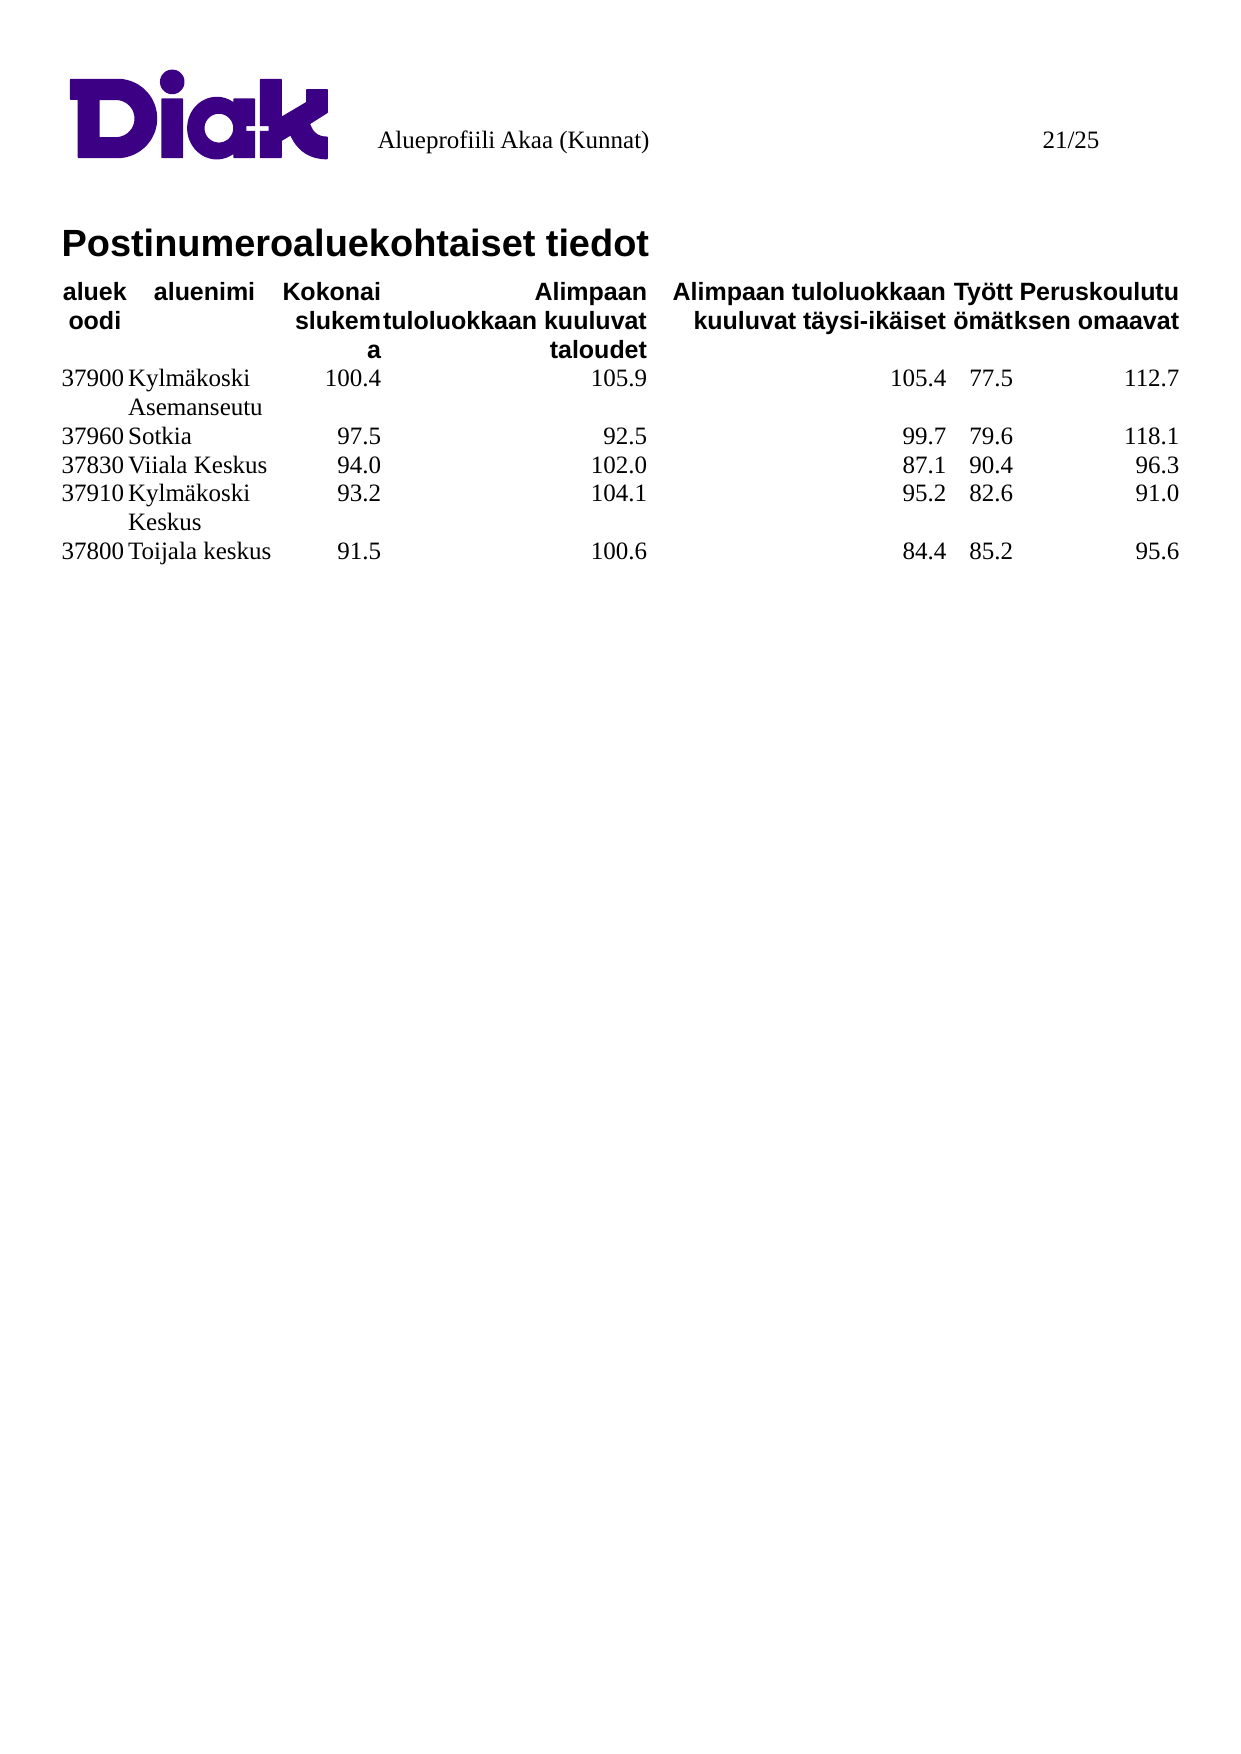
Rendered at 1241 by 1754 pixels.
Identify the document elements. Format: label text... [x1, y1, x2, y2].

table_header Alimpaan tuloluokkaan kuuluvat taloudet [381, 277, 647, 363]
table_header aluekoodi [61, 277, 128, 363]
table_cell 37960 [61, 421, 128, 450]
table_cell 94.0 [281, 450, 381, 478]
table_cell 118.1 [1013, 421, 1179, 450]
table_cell 90.4 [946, 450, 1013, 478]
table_cell 100.4 [281, 364, 381, 421]
table_header Alimpaan tuloluokkaan kuuluvat täysi-ikäiset [647, 277, 946, 363]
table_cell 100.6 [381, 536, 647, 565]
table_cell 84.4 [647, 536, 946, 565]
table_cell 97.5 [281, 421, 381, 450]
table_header aluenimi [128, 277, 281, 363]
table_cell Sotkia [128, 421, 281, 450]
table_cell 91.0 [1013, 479, 1179, 536]
table_header Työttömät [946, 277, 1013, 363]
table_header Kokonaislukema [281, 277, 381, 363]
subtitle Postinumeroaluekohtaiset tiedot [61, 221, 1179, 265]
table_cell 77.5 [946, 364, 1013, 421]
table_cell 85.2 [946, 536, 1013, 565]
table_cell 105.4 [647, 364, 946, 421]
table_cell 87.1 [647, 450, 946, 478]
table_cell 92.5 [381, 421, 647, 450]
table_cell 79.6 [946, 421, 1013, 450]
table_cell 95.6 [1013, 536, 1179, 565]
table_cell 37910 [61, 479, 128, 536]
table_cell 102.0 [381, 450, 647, 478]
table_cell Toijala keskus [128, 536, 281, 565]
table_cell 105.9 [381, 364, 647, 421]
table_cell 37800 [61, 536, 128, 565]
table_cell 95.2 [647, 479, 946, 536]
table_cell 91.5 [281, 536, 381, 565]
table_cell 93.2 [281, 479, 381, 536]
table_cell Kylmäkoski Keskus [128, 479, 281, 536]
table_header Peruskoulutuksen omaavat [1013, 277, 1179, 363]
table_cell 112.7 [1013, 364, 1179, 421]
table_cell 37900 [61, 364, 128, 421]
table_cell 96.3 [1013, 450, 1179, 478]
table_cell Kylmäkoski Asemanseutu [128, 364, 281, 421]
table_cell Viiala Keskus [128, 450, 281, 478]
table_cell 82.6 [946, 479, 1013, 536]
table_cell 99.7 [647, 421, 946, 450]
table_cell 104.1 [381, 479, 647, 536]
table_cell 37830 [61, 450, 128, 478]
